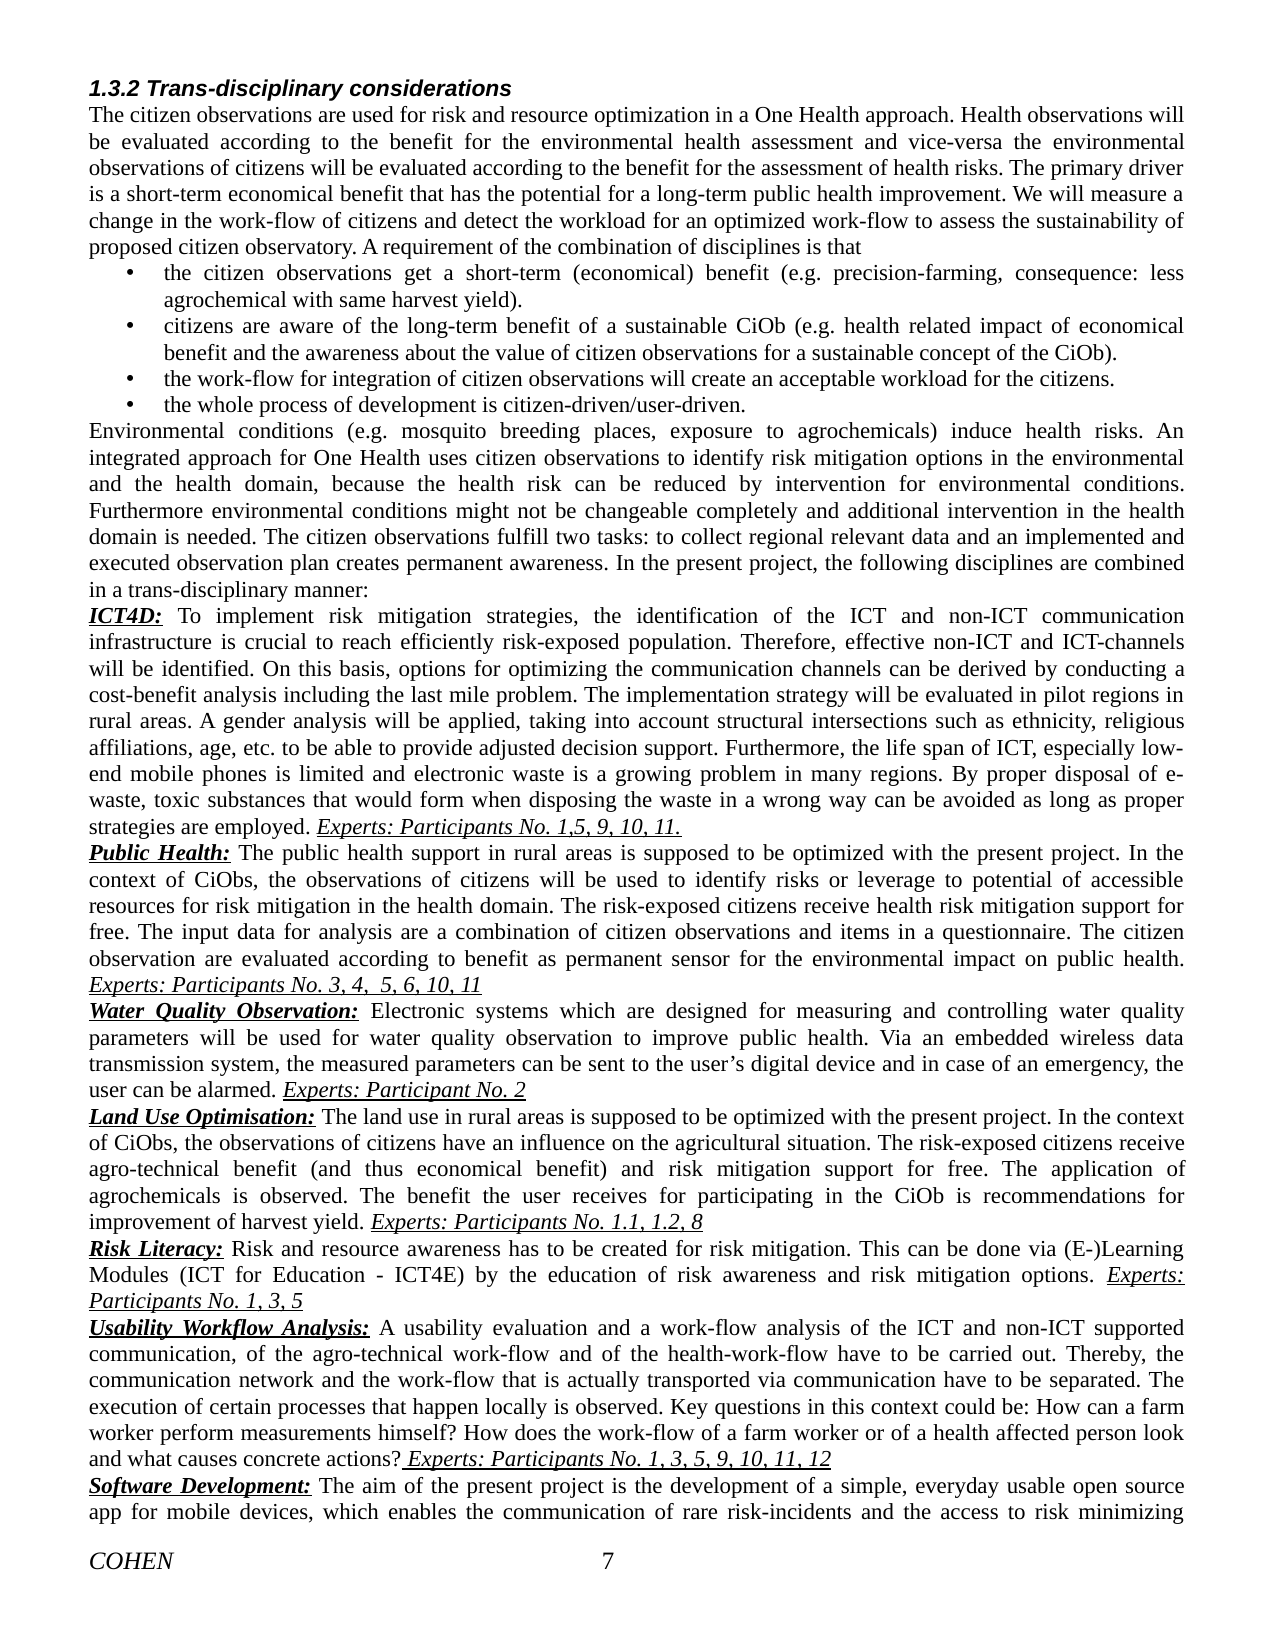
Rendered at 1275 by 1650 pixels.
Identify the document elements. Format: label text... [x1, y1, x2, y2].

text 1.3.2 Trans-disciplinary considerations [88, 75, 1186, 101]
text Risk Literacy: Risk and resource awareness has to be created for risk mitigation. This can be done via (E-)Learning Modules (ICT for Education - ICT4E) by the education of risk awareness and risk mitigation options. Experts: Participants No. 1, 3, 5 [88, 1234, 1186, 1314]
text The citizen observations are used for risk and resource optimization in a One Health approach. Health observations will be evaluated according to the benefit for the environmental health assessment and vice-versa the environmental observations of citizens will be evaluated according to the benefit for the assessment of health risks. The primary driver is a short-term economical benefit that has the potential for a long-term public health improvement. We will measure a change in the work-flow of citizens and detect the workload for an optimized work-flow to assess the sustainability of proposed citizen observatory. A requirement of the combination of disciplines is that [88, 101, 1186, 259]
text Water Quality Observation: Electronic systems which are designed for measuring and controlling water quality parameters will be used for water quality observation to improve public health. Via an embedded wireless data transmission system, the measured parameters can be sent to the user’s digital device and in case of an emergency, the user can be alarmed. Experts: Participant No. 2 [88, 997, 1186, 1103]
text Public Health: The public health support in rural areas is supposed to be optimized with the present project. In the context of CiObs, the observations of citizens will be used to identify risks or leverage to potential of accessible resources for risk mitigation in the health domain. The risk-exposed citizens receive health risk mitigation support for free. The input data for analysis are a combination of citizen observations and items in a questionnaire. The citizen observation are evaluated according to benefit as permanent sensor for the environmental impact on public health. Experts: Participants No. 3, 4, 5, 6, 10, 11 [88, 839, 1186, 997]
text Software Development: The aim of the present project is the development of a simple, everyday usable open source app for mobile devices, which enables the communication of rare risk-incidents and the access to risk minimizing [88, 1472, 1186, 1524]
text Usability Workflow Analysis: A usability evaluation and a work-flow analysis of the ICT and non-ICT supported communication, of the agro-technical work-flow and of the health-work-flow have to be carried out. Thereby, the communication network and the work-flow that is actually transported via communication have to be separated. The execution of certain processes that happen locally is observed. Key questions in this context could be: How can a farm worker perform measurements himself? How does the work-flow of a farm worker or of a health affected person look and what causes concrete actions? Experts: Participants No. 1, 3, 5, 9, 10, 11, 12 [88, 1314, 1186, 1472]
text ICT4D: To implement risk mitigation strategies, the identification of the ICT and non-ICT communication infrastructure is crucial to reach efficiently risk-exposed population. Therefore, effective non-ICT and ICT-channels will be identified. On this basis, options for optimizing the communication channels can be derived by conducting a cost-benefit analysis including the last mile problem. The implementation strategy will be evaluated in pilot regions in rural areas. A gender analysis will be applied, taking into account structural intersections such as ethnicity, religious affiliations, age, etc. to be able to provide adjusted decision support. Furthermore, the life span of ICT, especially low-end mobile phones is limited and electronic waste is a growing problem in many regions. By proper disposal of e-waste, toxic substances that would form when disposing the waste in a wrong way can be avoided as long as proper strategies are employed. Experts: Participants No. 1,5, 9, 10, 11. [88, 602, 1186, 839]
text Environmental conditions (e.g. mosquito breeding places, exposure to agrochemicals) induce health risks. An integrated approach for One Health uses citizen observations to identify risk mitigation options in the environmental and the health domain, because the health risk can be reduced by intervention for environmental conditions. Furthermore environmental conditions might not be changeable completely and additional intervention in the health domain is needed. The citizen observations fulfill two tasks: to collect regional relevant data and an implemented and executed observation plan creates permanent awareness. In the present project, the following disciplines are combined in a trans-disciplinary manner: [88, 418, 1186, 602]
text Land Use Optimisation: The land use in rural areas is supposed to be optimized with the present project. In the context of CiObs, the observations of citizens have an influence on the agricultural situation. The risk-exposed citizens receive agro-technical benefit (and thus economical benefit) and risk mitigation support for free. The application of agrochemicals is observed. The benefit the user receives for participating in the CiOb is recommendations for improvement of harvest yield. Experts: Participants No. 1.1, 1.2, 8 [88, 1103, 1186, 1234]
list the whole process of development is citizen-driven/user-driven. [126, 391, 1186, 418]
list citizens are aware of the long-term benefit of a sustainable CiOb (e.g. health related impact of economical benefit and the awareness about the value of citizen observations for a sustainable concept of the CiOb). [126, 312, 1186, 365]
list the work-flow for integration of citizen observations will create an acceptable workload for the citizens. [126, 365, 1186, 391]
list the citizen observations get a short-term (economical) benefit (e.g. precision-farming, consequence: less agrochemical with same harvest yield). [126, 259, 1186, 312]
